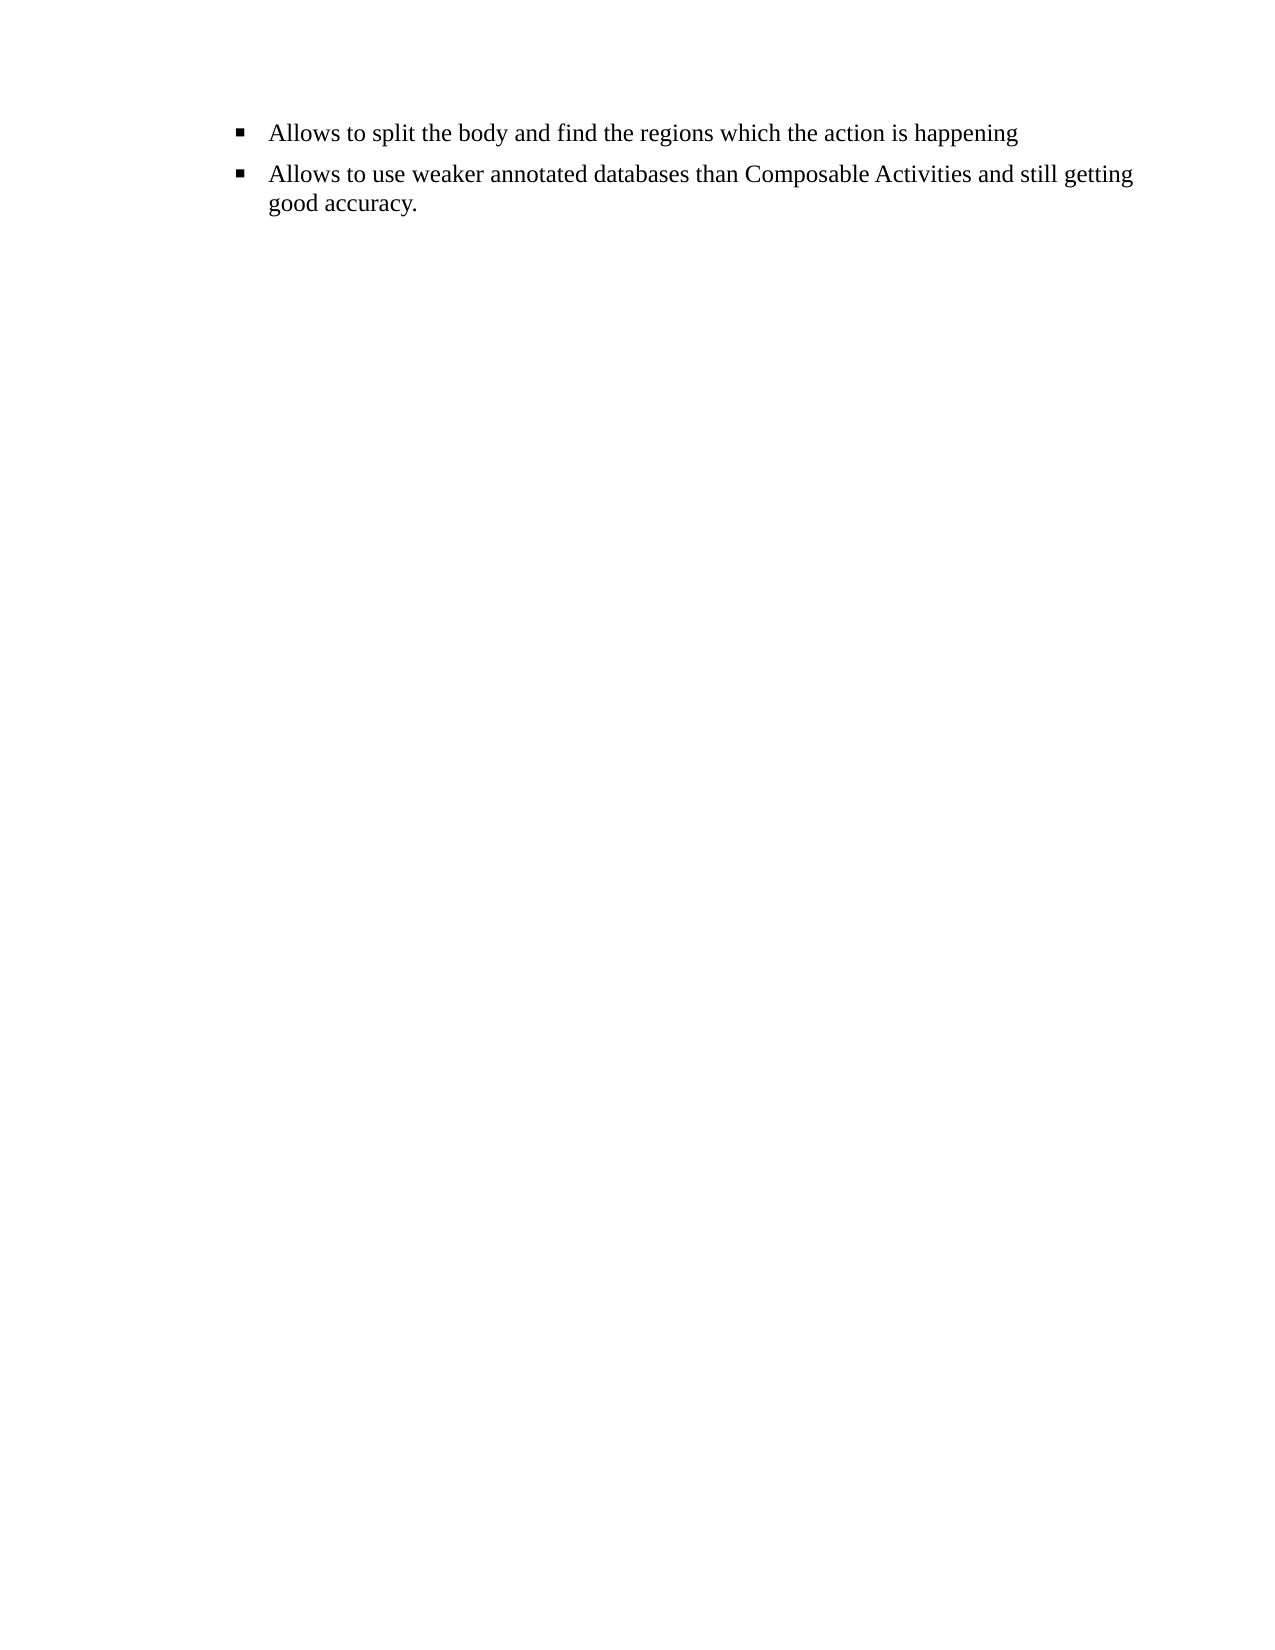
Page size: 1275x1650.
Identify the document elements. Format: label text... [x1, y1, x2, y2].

list Allows to split the body and find the regions which the action is happening [231, 118, 1157, 147]
list Allows to use weaker annotated databases than Composable Activities and still getting good accuracy. [231, 159, 1157, 217]
